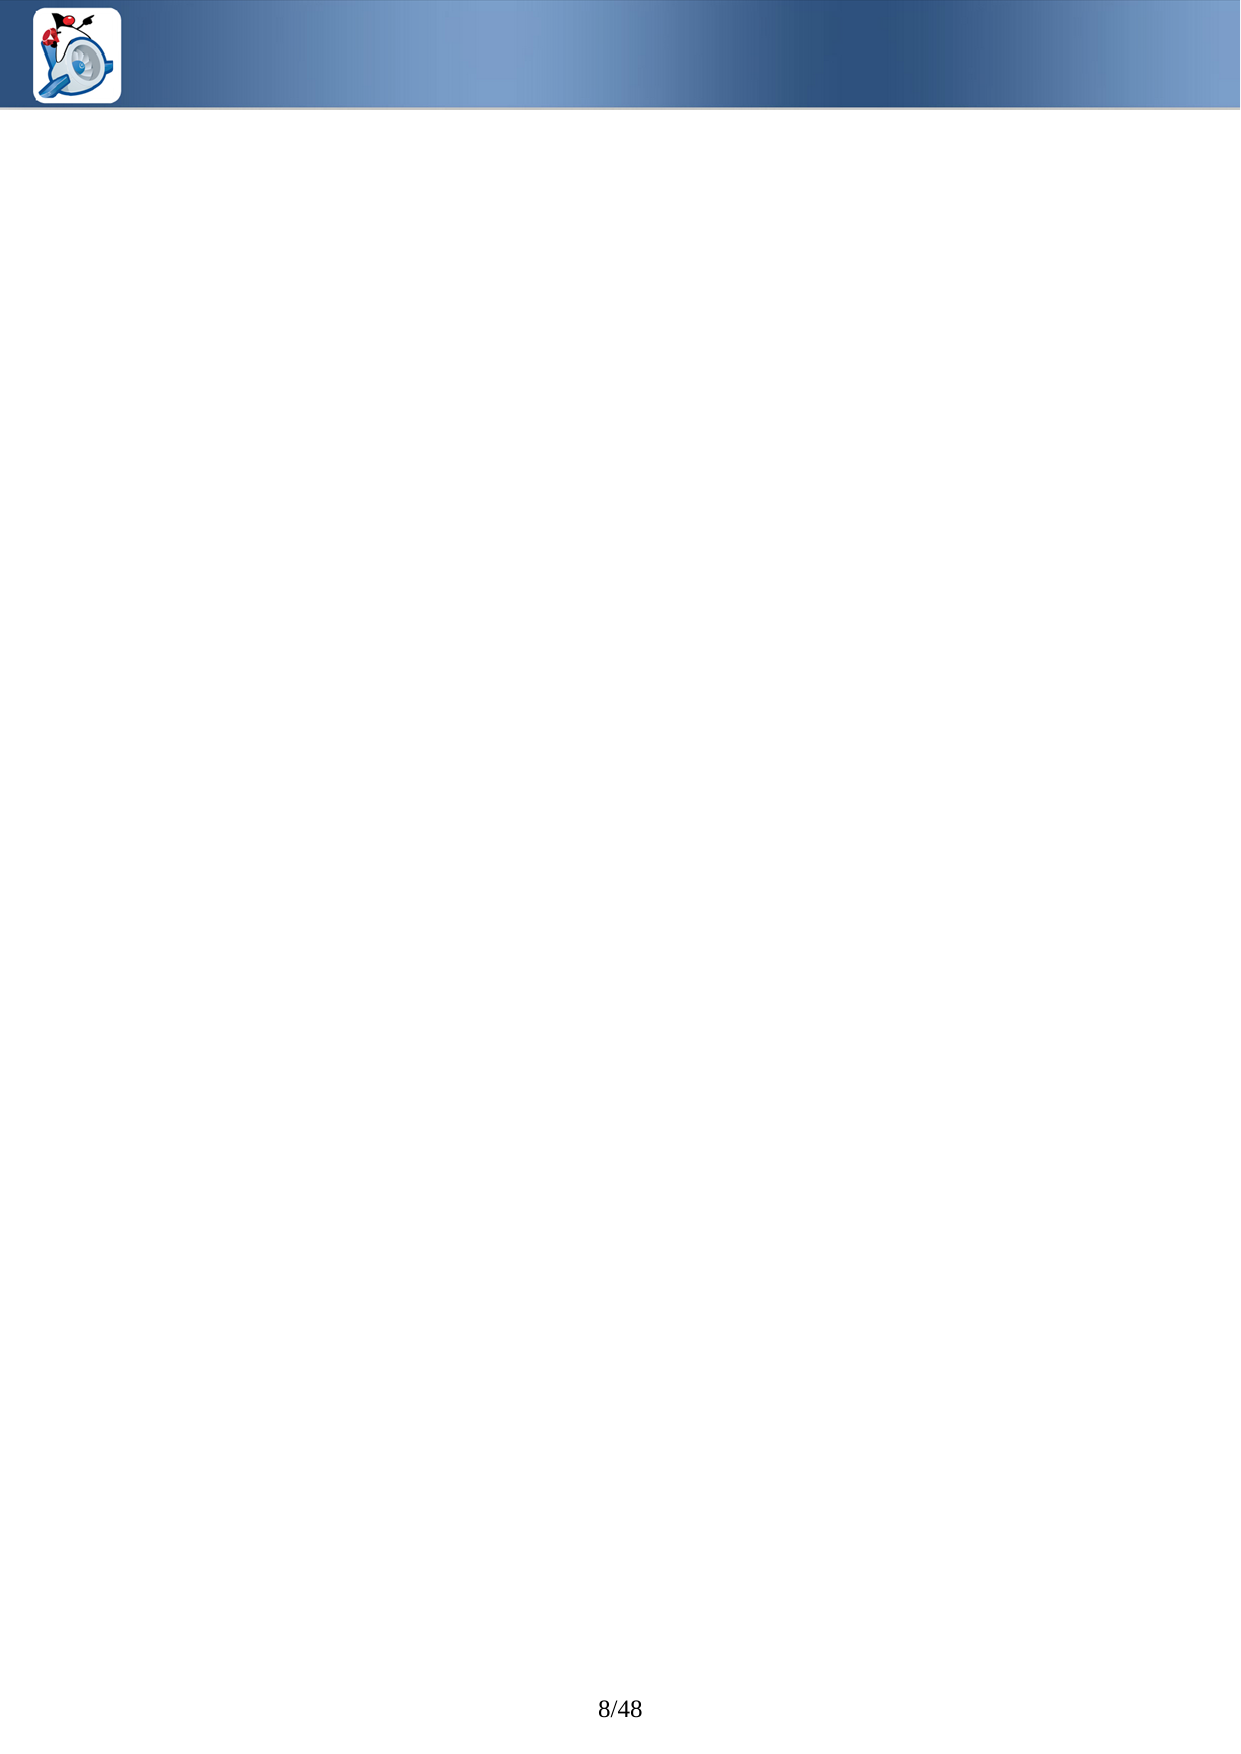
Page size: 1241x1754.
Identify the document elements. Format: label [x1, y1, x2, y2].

picture [0, 0, 1241, 110]
